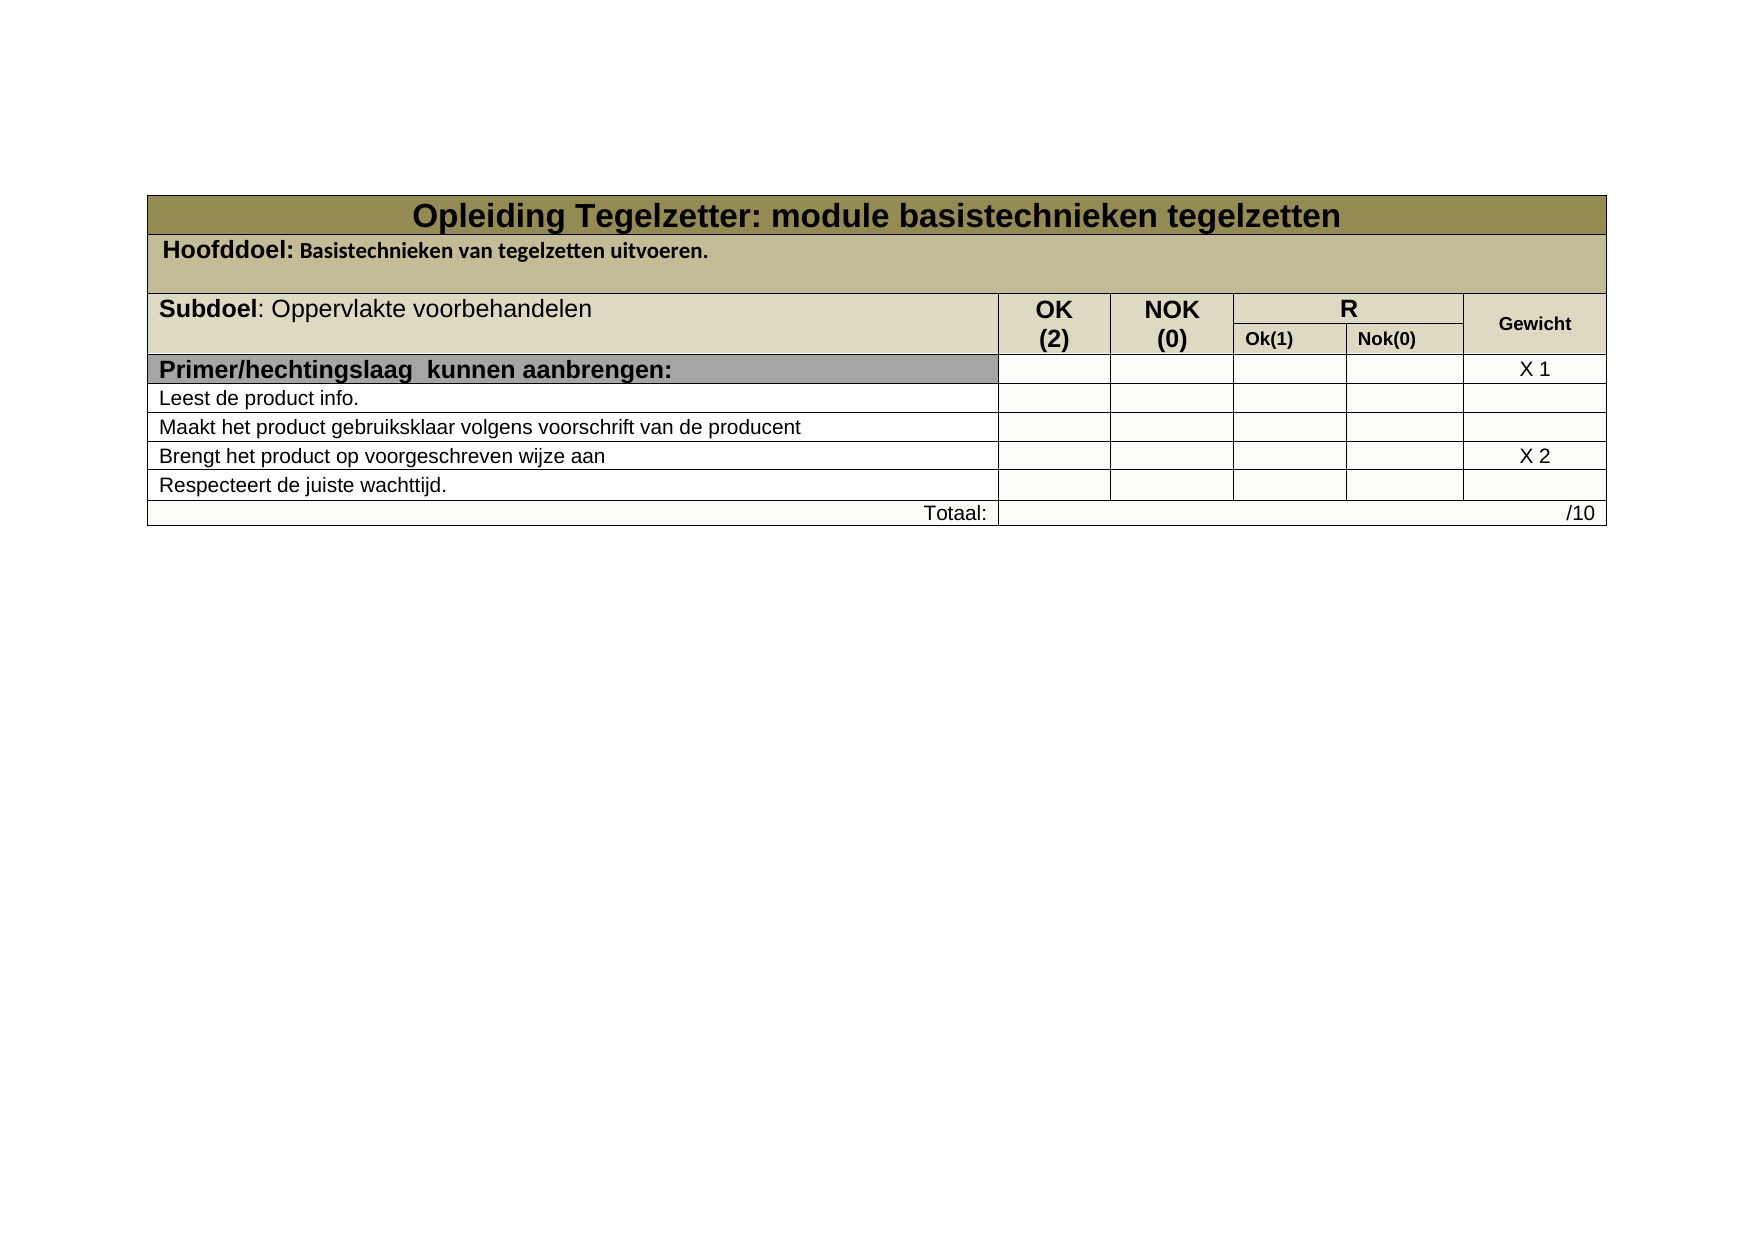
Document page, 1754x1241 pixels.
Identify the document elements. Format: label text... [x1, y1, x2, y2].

table_cell [1234, 442, 1346, 469]
table_cell [999, 384, 1110, 412]
table_cell Maakt het product gebruiksklaar volgens voorschrift van de producent [148, 413, 998, 441]
table_cell [999, 413, 1110, 441]
table_cell [1111, 442, 1233, 469]
table_cell [1347, 442, 1463, 469]
table_cell [1347, 413, 1463, 441]
table_cell Hoofddoel: Basistechnieken van tegelzetten uitvoeren. [148, 235, 1606, 293]
table_cell [1347, 355, 1463, 383]
table_cell X 2 [1464, 442, 1606, 469]
table_cell Leest de product info. [148, 384, 998, 412]
table_cell Nok(0) [1347, 324, 1463, 353]
table_cell [1234, 384, 1346, 412]
table_cell Subdoel: Oppervlakte voorbehandelen [148, 294, 998, 353]
table_cell [999, 442, 1110, 469]
table_cell [1234, 413, 1346, 441]
table_cell [1111, 355, 1233, 383]
table_cell [1111, 413, 1233, 441]
table_cell R [1234, 294, 1463, 323]
table_cell /10 [999, 501, 1606, 524]
table_cell [1347, 384, 1463, 412]
table_cell OK (2) [999, 294, 1110, 353]
table_cell [999, 470, 1110, 499]
table_cell [1234, 470, 1346, 499]
table_cell Respecteert de juiste wachttijd. [148, 470, 998, 499]
table_cell NOK (0) [1111, 294, 1233, 353]
table_cell Gewicht [1464, 294, 1606, 353]
table_cell Primer/hechtingslaag kunnen aanbrengen: [148, 355, 998, 383]
table_cell Ok(1) [1234, 324, 1346, 353]
table_cell [1111, 470, 1233, 499]
table_cell X 1 [1464, 355, 1606, 383]
table_cell Brengt het product op voorgeschreven wijze aan [148, 442, 998, 469]
table_cell [1464, 413, 1606, 441]
table_cell [1464, 384, 1606, 412]
table_cell [999, 355, 1110, 383]
table_cell [1347, 470, 1463, 499]
table_cell [1464, 470, 1606, 499]
table_cell [1111, 384, 1233, 412]
table_header Opleiding Tegelzetter: module basistechnieken tegelzetten [148, 196, 1606, 234]
table_cell Totaal: [148, 501, 998, 524]
table_cell [1234, 355, 1346, 383]
